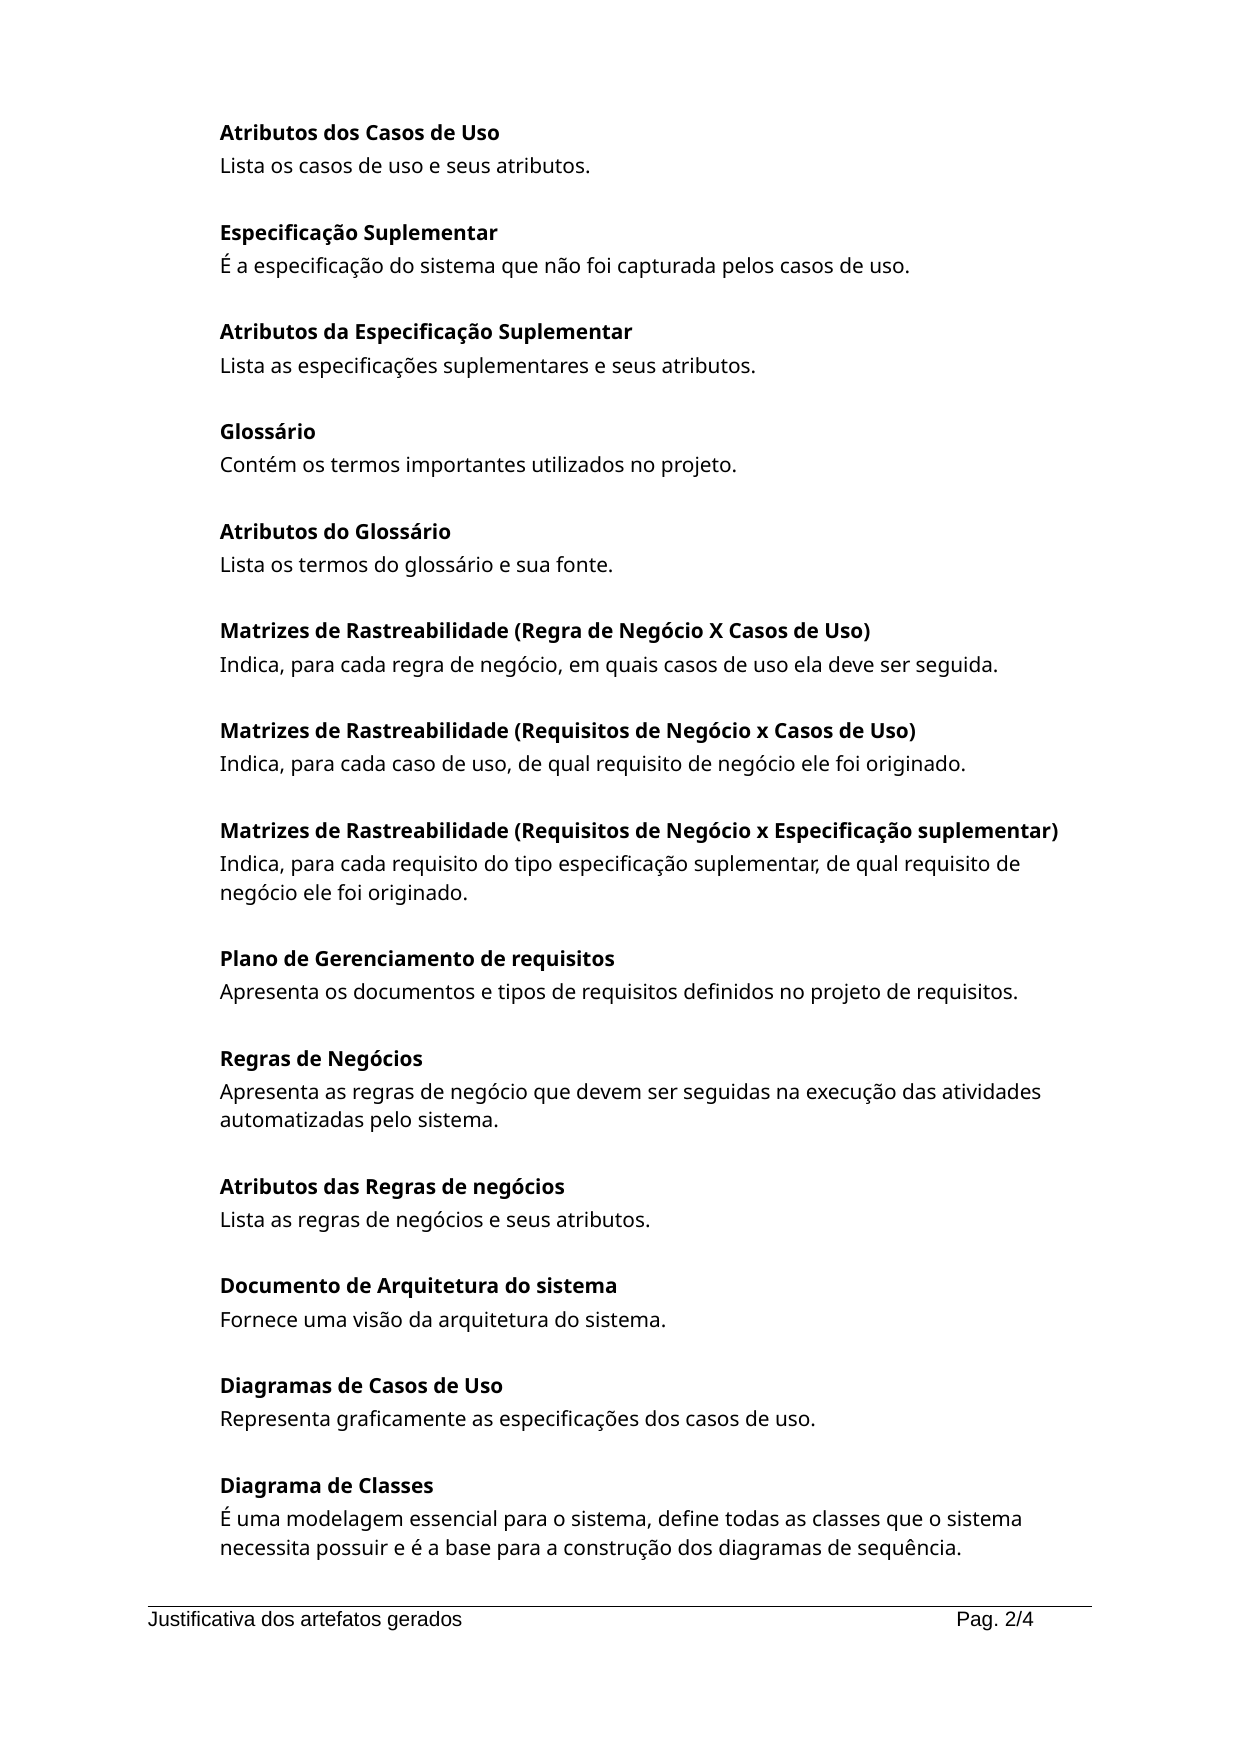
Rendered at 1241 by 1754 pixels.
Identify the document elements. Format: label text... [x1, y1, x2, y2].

text Apresenta as regras de negócio que devem ser seguidas na execução das atividades automatizadas pelo sistema. [219, 1077, 1092, 1134]
text Documento de Arquitetura do sistema [219, 1272, 1092, 1300]
text Matrizes de Rastreabilidade (Regra de Negócio X Casos de Uso) [219, 617, 1092, 645]
text Glossário [219, 417, 1092, 446]
text Matrizes de Rastreabilidade (Requisitos de Negócio x Casos de Uso) [219, 716, 1092, 745]
text Atributos dos Casos de Uso [219, 118, 1092, 147]
text Indica, para cada requisito do tipo especificação suplementar, de qual requisito de negócio ele foi originado. [219, 849, 1092, 906]
text Matrizes de Rastreabilidade (Requisitos de Negócio x Especificação suplementar) [219, 816, 1092, 844]
text Apresenta os documentos e tipos de requisitos definidos no projeto de requisitos. [219, 977, 1092, 1006]
text Representa graficamente as especificações dos casos de uso. [219, 1404, 1092, 1433]
text Atributos do Glossário [219, 517, 1092, 545]
text Fornece uma visão da arquitetura do sistema. [219, 1305, 1092, 1333]
text Lista os termos do glossário e sua fonte. [219, 550, 1092, 578]
text Lista os casos de uso e seus atributos. [219, 151, 1092, 180]
text Diagrama de Classes [219, 1471, 1092, 1499]
text Diagramas de Casos de Uso [219, 1371, 1092, 1400]
text Lista as regras de negócios e seus atributos. [219, 1205, 1092, 1233]
text Regras de Negócios [219, 1044, 1092, 1072]
text Plano de Gerenciamento de requisitos [219, 944, 1092, 972]
text Indica, para cada regra de negócio, em quais casos de uso ela deve ser seguida. [219, 650, 1092, 678]
text Atributos das Regras de negócios [219, 1172, 1092, 1200]
text Indica, para cada caso de uso, de qual requisito de negócio ele foi originado. [219, 749, 1092, 778]
text Lista as especificações suplementares e seus atributos. [219, 351, 1092, 379]
text É a especificação do sistema que não foi capturada pelos casos de uso. [219, 251, 1092, 279]
text Contém os termos importantes utilizados no projeto. [219, 450, 1092, 479]
text Especificação Suplementar [219, 218, 1092, 246]
text É uma modelagem essencial para o sistema, define todas as classes que o sistema necessita possuir e é a base para a construção dos diagramas de sequência. [219, 1504, 1092, 1561]
text Atributos da Especificação Suplementar [219, 317, 1092, 346]
